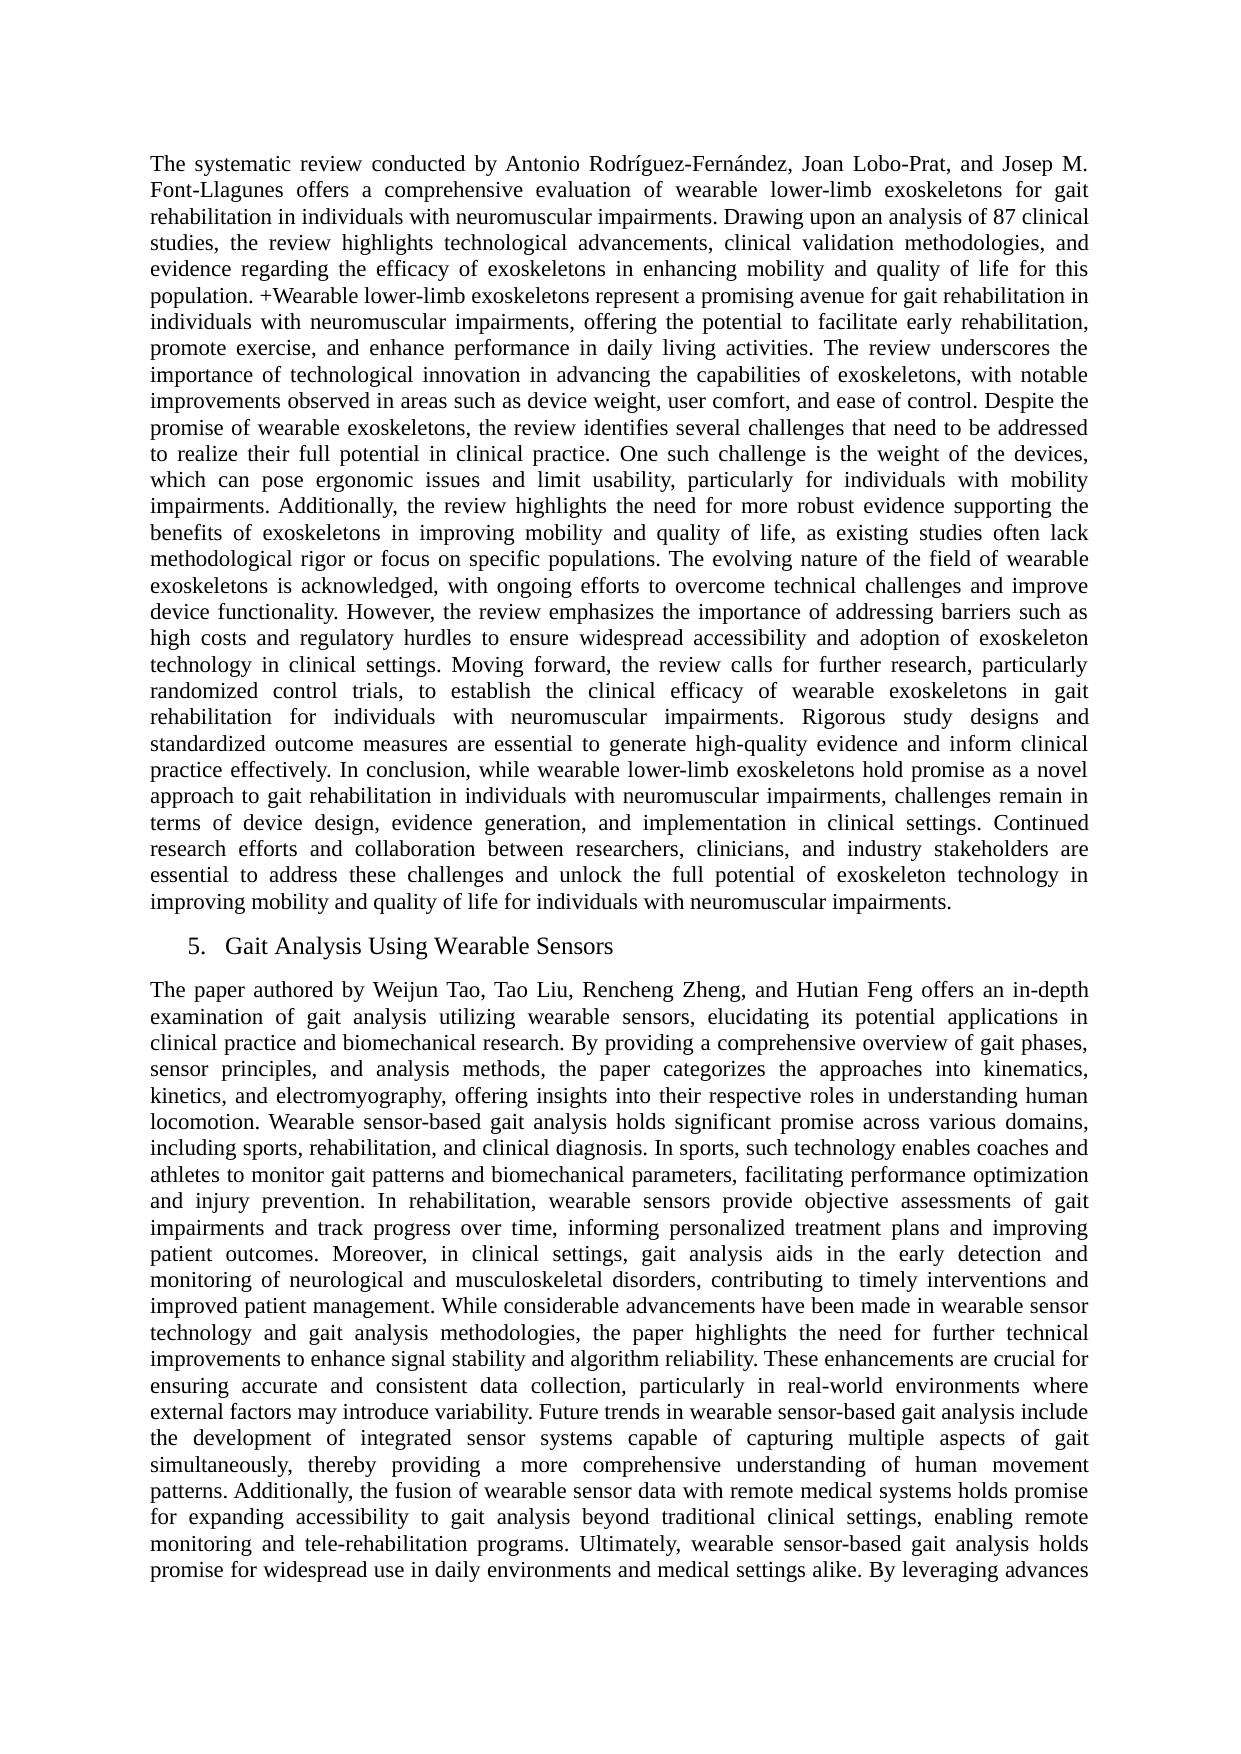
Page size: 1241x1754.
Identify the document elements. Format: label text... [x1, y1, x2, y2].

text The systematic review conducted by Antonio Rodríguez-Fernández, Joan Lobo-Prat, and Josep M. Font-Llagunes offers a comprehensive evaluation of wearable lower-limb exoskeletons for gait rehabilitation in individuals with neuromuscular impairments. Drawing upon an analysis of 87 clinical studies, the review highlights technological advancements, clinical validation methodologies, and evidence regarding the efficacy of exoskeletons in enhancing mobility and quality of life for this population. +Wearable lower-limb exoskeletons represent a promising avenue for gait rehabilitation in individuals with neuromuscular impairments, offering the potential to facilitate early rehabilitation, promote exercise, and enhance performance in daily living activities. The review underscores the importance of technological innovation in advancing the capabilities of exoskeletons, with notable improvements observed in areas such as device weight, user comfort, and ease of control. Despite the promise of wearable exoskeletons, the review identifies several challenges that need to be addressed to realize their full potential in clinical practice. One such challenge is the weight of the devices, which can pose ergonomic issues and limit usability, particularly for individuals with mobility impairments. Additionally, the review highlights the need for more robust evidence supporting the benefits of exoskeletons in improving mobility and quality of life, as existing studies often lack methodological rigor or focus on specific populations. The evolving nature of the field of wearable exoskeletons is acknowledged, with ongoing efforts to overcome technical challenges and improve device functionality. However, the review emphasizes the importance of addressing barriers such as high costs and regulatory hurdles to ensure widespread accessibility and adoption of exoskeleton technology in clinical settings. Moving forward, the review calls for further research, particularly randomized control trials, to establish the clinical efficacy of wearable exoskeletons in gait rehabilitation for individuals with neuromuscular impairments. Rigorous study designs and standardized outcome measures are essential to generate high-quality evidence and inform clinical practice effectively. In conclusion, while wearable lower-limb exoskeletons hold promise as a novel approach to gait rehabilitation in individuals with neuromuscular impairments, challenges remain in terms of device design, evidence generation, and implementation in clinical settings. Continued research efforts and collaboration between researchers, clinicians, and industry stakeholders are essential to address these challenges and unlock the full potential of exoskeleton technology in improving mobility and quality of life for individuals with neuromuscular impairments. [150, 150, 1090, 914]
text The paper authored by Weijun Tao, Tao Liu, Rencheng Zheng, and Hutian Feng offers an in-depth examination of gait analysis utilizing wearable sensors, elucidating its potential applications in clinical practice and biomechanical research. By providing a comprehensive overview of gait phases, sensor principles, and analysis methods, the paper categorizes the approaches into kinematics, kinetics, and electromyography, offering insights into their respective roles in understanding human locomotion. Wearable sensor-based gait analysis holds significant promise across various domains, including sports, rehabilitation, and clinical diagnosis. In sports, such technology enables coaches and athletes to monitor gait patterns and biomechanical parameters, facilitating performance optimization and injury prevention. In rehabilitation, wearable sensors provide objective assessments of gait impairments and track progress over time, informing personalized treatment plans and improving patient outcomes. Moreover, in clinical settings, gait analysis aids in the early detection and monitoring of neurological and musculoskeletal disorders, contributing to timely interventions and improved patient management. While considerable advancements have been made in wearable sensor technology and gait analysis methodologies, the paper highlights the need for further technical improvements to enhance signal stability and algorithm reliability. These enhancements are crucial for ensuring accurate and consistent data collection, particularly in real-world environments where external factors may introduce variability. Future trends in wearable sensor-based gait analysis include the development of integrated sensor systems capable of capturing multiple aspects of gait simultaneously, thereby providing a more comprehensive understanding of human movement patterns. Additionally, the fusion of wearable sensor data with remote medical systems holds promise for expanding accessibility to gait analysis beyond traditional clinical settings, enabling remote monitoring and tele-rehabilitation programs. Ultimately, wearable sensor-based gait analysis holds promise for widespread use in daily environments and medical settings alike. By leveraging advances [150, 976, 1090, 1582]
list Gait Analysis Using Wearable Sensors [187, 931, 1090, 960]
